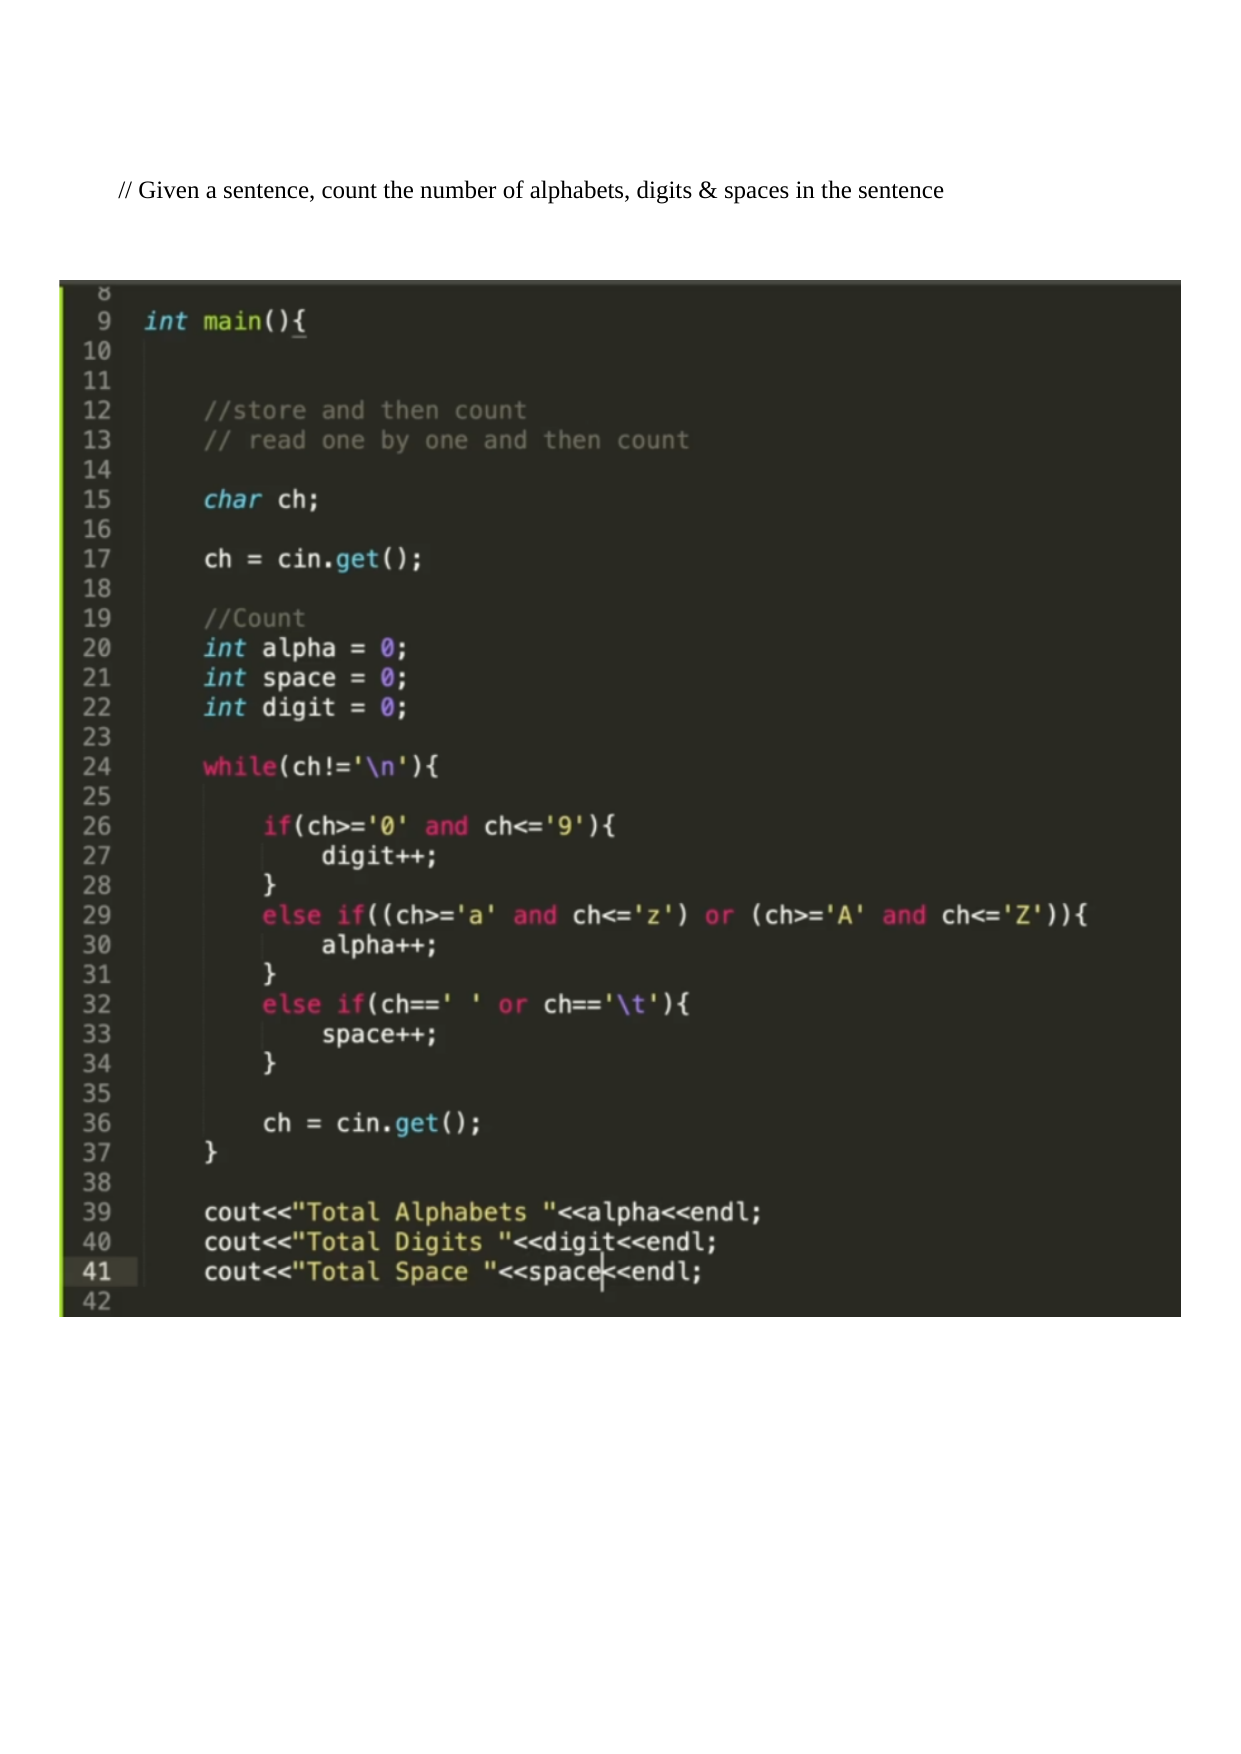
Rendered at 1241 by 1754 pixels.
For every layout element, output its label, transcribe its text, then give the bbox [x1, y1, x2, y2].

text // Given a sentence, count the number of alphabets, digits & spaces in the sentence [118, 176, 1122, 204]
picture [59, 280, 1181, 1317]
